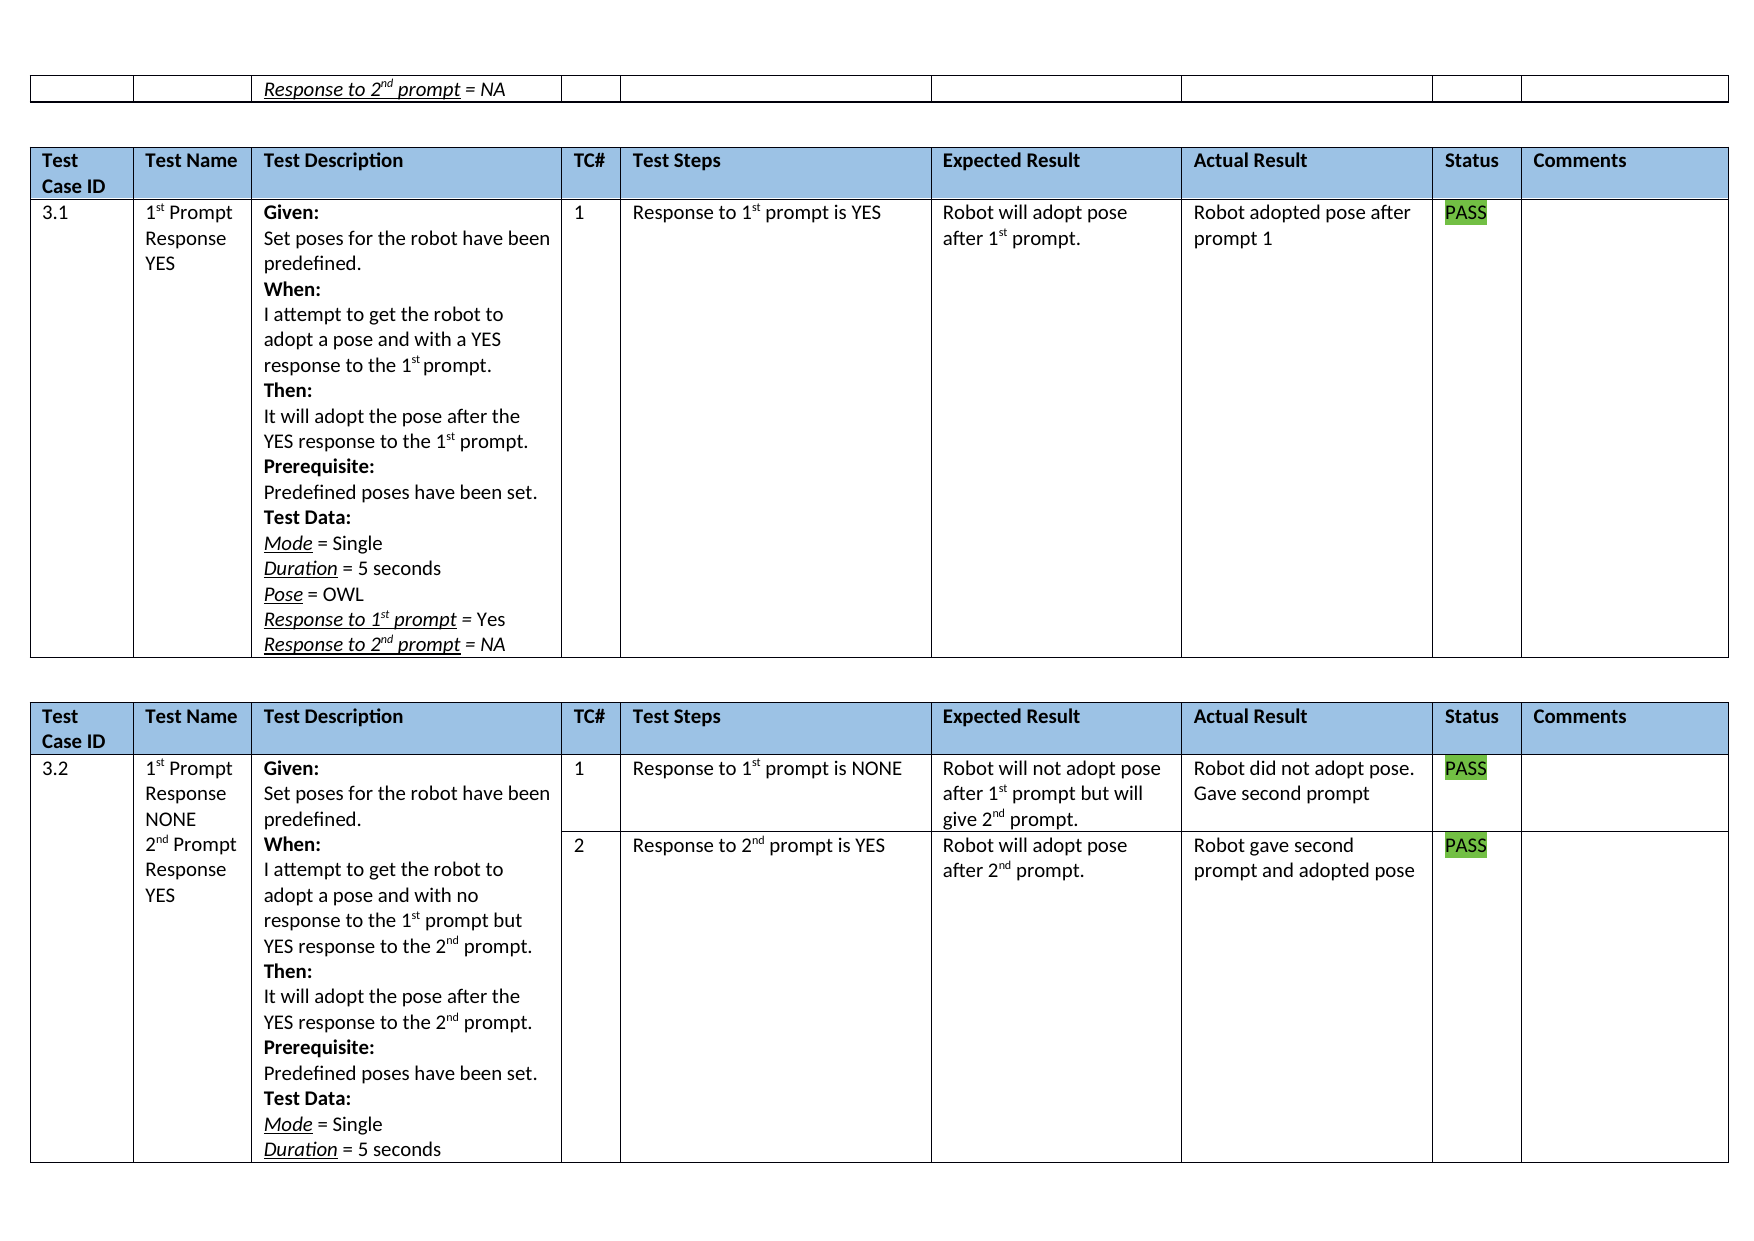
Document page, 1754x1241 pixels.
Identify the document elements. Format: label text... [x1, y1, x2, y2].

table_header Test Description [252, 148, 561, 198]
table_cell [932, 76, 1181, 101]
table_header Test Steps [621, 703, 931, 754]
table_header Status [1433, 703, 1521, 754]
table_cell PASS [1433, 832, 1521, 1162]
table_header Test Case ID [31, 148, 133, 198]
table_cell Robot did not adopt pose. Gave second prompt [1182, 755, 1432, 831]
table_cell 2 [562, 832, 620, 1162]
table_cell PASS [1433, 200, 1521, 657]
table_cell Response to 1st prompt is NONE [621, 755, 931, 831]
table_cell [31, 76, 133, 101]
table_cell [1522, 755, 1728, 831]
table_cell PASS [1433, 755, 1521, 831]
table_header Comments [1522, 148, 1728, 198]
table_cell 3.1 [31, 200, 133, 657]
table_cell Robot will adopt pose after 1st prompt. [932, 200, 1181, 657]
table_header Test Case ID [31, 703, 133, 754]
table_cell Given: Set poses for the robot have been predefined. When: I attempt to get the robot to adopt a pose and with a YES response to the 1st prompt. Then: It will adopt the pose after the YES response to the 1st prompt. Prerequisite: Predefined poses have been set. Test Data: Mode = Single Duration = 5 seconds Pose = OWL Response to 1st prompt = Yes Response to 2nd prompt = NA [252, 200, 561, 657]
table_cell Robot will not adopt pose after 1st prompt but will give 2nd prompt. [932, 755, 1181, 831]
table_header Actual Result [1182, 703, 1432, 754]
table_header TC# [562, 703, 620, 754]
table_header Test Steps [621, 148, 931, 198]
table_cell [1433, 76, 1521, 101]
table_cell Response to 2nd prompt is YES [621, 832, 931, 1162]
table_header Test Description [252, 703, 561, 754]
table_header Status [1433, 148, 1521, 198]
table_cell [562, 76, 620, 101]
table_header Test Name [134, 148, 251, 198]
table_cell 1 [562, 200, 620, 657]
table_header Comments [1522, 703, 1728, 754]
table_header Test Name [134, 703, 251, 754]
table_cell [1182, 76, 1432, 101]
table_cell Response to 2nd prompt = NA [252, 76, 561, 101]
table_header Expected Result [932, 703, 1181, 754]
table_cell 1 [562, 755, 620, 831]
table_cell 1st Prompt Response NONE 2nd Prompt Response YES [134, 755, 251, 1162]
table_cell Response to 1st prompt is YES [621, 200, 931, 657]
table_cell Given: Set poses for the robot have been predefined. When: I attempt to get the robot to adopt a pose and with no response to the 1st prompt but YES response to the 2nd prompt. Then: It will adopt the pose after the YES response to the 2nd prompt. Prerequisite: Predefined poses have been set. Test Data: Mode = Single Duration = 5 seconds [252, 755, 561, 1162]
table_header Actual Result [1182, 148, 1432, 198]
table_cell [1522, 200, 1728, 657]
table_header Expected Result [932, 148, 1181, 198]
table_cell [621, 76, 931, 101]
table_cell [134, 76, 251, 101]
table_cell 1st Prompt Response YES [134, 200, 251, 657]
table_header TC# [562, 148, 620, 198]
table_cell Robot gave second prompt and adopted pose [1182, 832, 1432, 1162]
table_cell Robot will adopt pose after 2nd prompt. [932, 832, 1181, 1162]
table_cell Robot adopted pose after prompt 1 [1182, 200, 1432, 657]
table_cell [1522, 76, 1728, 101]
table_cell 3.2 [31, 755, 133, 1162]
table_cell [1522, 832, 1728, 1162]
